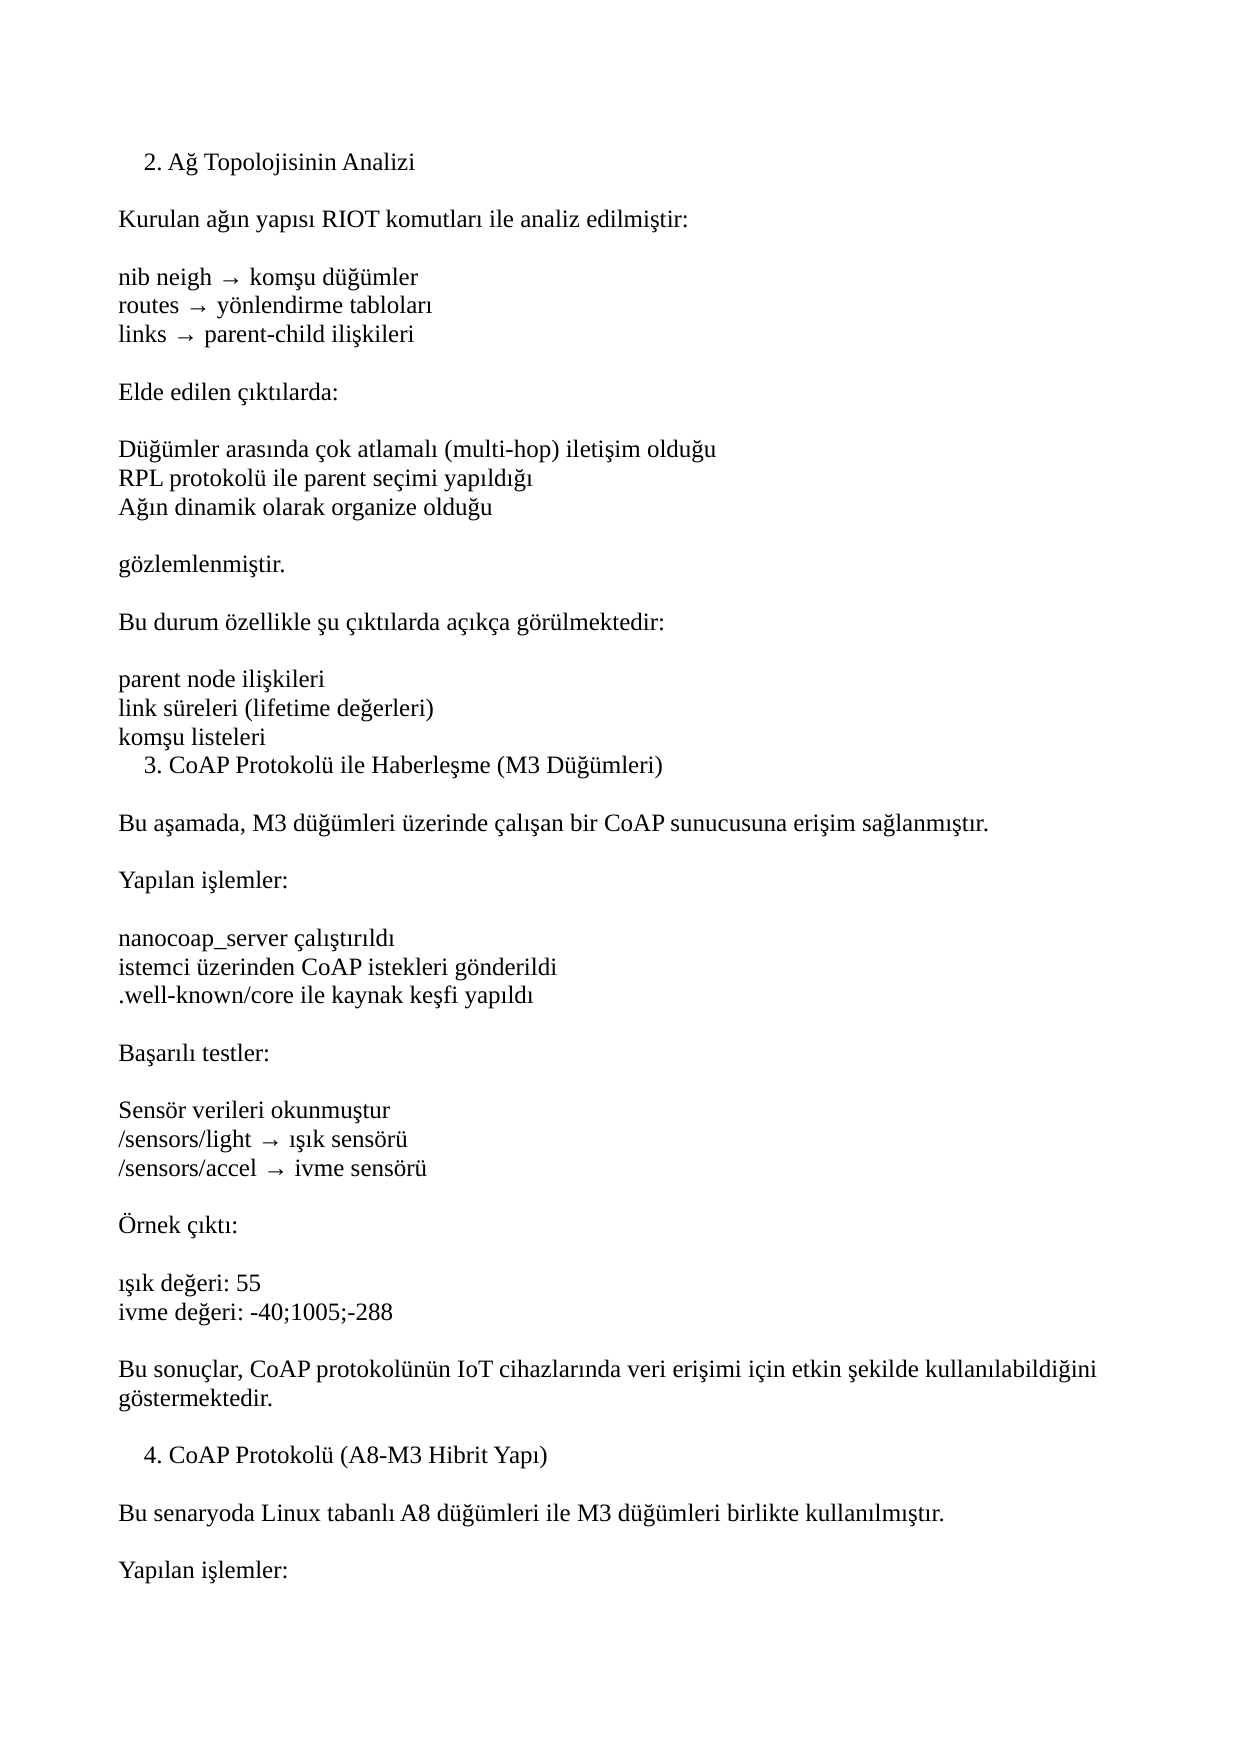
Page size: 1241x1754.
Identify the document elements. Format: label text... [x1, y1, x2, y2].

text Düğümler arasında çok atlamalı (multi-hop) iletişim olduğu [118, 434, 1122, 463]
text 🔹 4. CoAP Protokolü (A8-M3 Hibrit Yapı) [118, 1441, 1122, 1469]
text 🔹 3. CoAP Protokolü ile Haberleşme (M3 Düğümleri) [118, 751, 1122, 779]
text Bu sonuçlar, CoAP protokolünün IoT cihazlarında veri erişimi için etkin şekilde kullanılabildiğini göstermektedir. [118, 1354, 1122, 1412]
text parent node ilişkileri [118, 664, 1122, 693]
text links → parent-child ilişkileri [118, 319, 1122, 348]
text Bu durum özellikle şu çıktılarda açıkça görülmektedir: [118, 607, 1122, 636]
text 🔹 2. Ağ Topolojisinin Analizi [118, 147, 1122, 176]
text Başarılı testler: [118, 1038, 1122, 1067]
text Elde edilen çıktılarda: [118, 377, 1122, 406]
text nanocoap_server çalıştırıldı [118, 923, 1122, 952]
text komşu listeleri [118, 722, 1122, 751]
text Kurulan ağın yapısı RIOT komutları ile analiz edilmiştir: [118, 204, 1122, 233]
text Yapılan işlemler: [118, 866, 1122, 894]
text Yapılan işlemler: [118, 1556, 1122, 1584]
text gözlemlenmiştir. [118, 549, 1122, 578]
text Sensör verileri okunmuştur [118, 1096, 1122, 1124]
text link süreleri (lifetime değerleri) [118, 693, 1122, 722]
text .well-known/core ile kaynak keşfi yapıldı [118, 981, 1122, 1009]
text /sensors/accel → ivme sensörü [118, 1153, 1122, 1182]
text Bu aşamada, M3 düğümleri üzerinde çalışan bir CoAP sunucusuna erişim sağlanmıştır. [118, 808, 1122, 837]
text ivme değeri: -40;1005;-288 [118, 1297, 1122, 1326]
text Bu senaryoda Linux tabanlı A8 düğümleri ile M3 düğümleri birlikte kullanılmıştır. [118, 1498, 1122, 1527]
text Ağın dinamik olarak organize olduğu [118, 492, 1122, 521]
text routes → yönlendirme tabloları [118, 291, 1122, 319]
text nib neigh → komşu düğümler [118, 262, 1122, 291]
text ışık değeri: 55 [118, 1268, 1122, 1297]
text Örnek çıktı: [118, 1211, 1122, 1239]
text /sensors/light → ışık sensörü [118, 1124, 1122, 1153]
text istemci üzerinden CoAP istekleri gönderildi [118, 952, 1122, 981]
text RPL protokolü ile parent seçimi yapıldığı [118, 463, 1122, 492]
